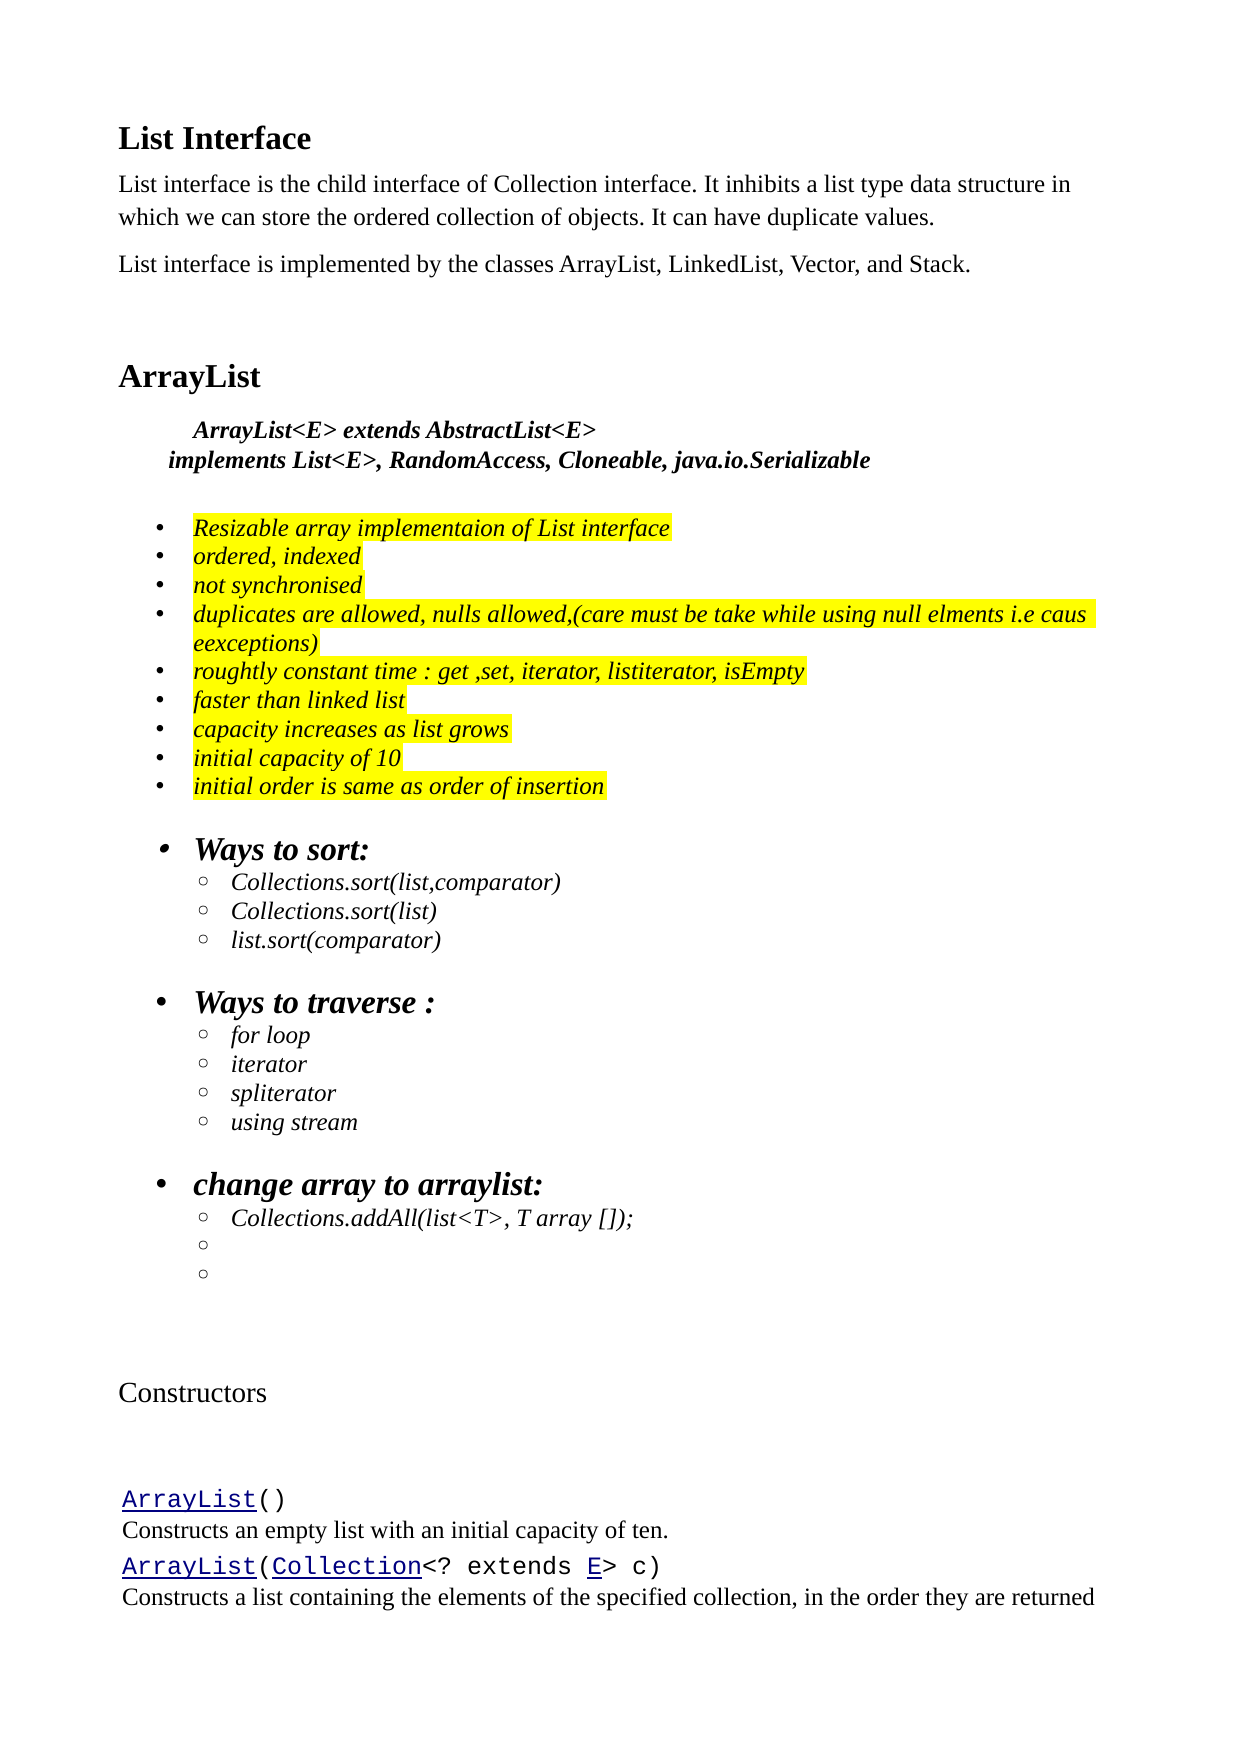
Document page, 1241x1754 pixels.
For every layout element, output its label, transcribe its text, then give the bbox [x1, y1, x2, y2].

list faster than linked list [156, 685, 1122, 714]
list Collections.addAll(list<T>, T array []); [193, 1203, 1122, 1231]
subtitle ArrayList [118, 356, 1122, 395]
list iterator [193, 1049, 1122, 1078]
list Ways to sort: [156, 829, 1122, 867]
text List interface is the child interface of Collection interface. It inhibits a list type data structure in which we can store the ordered collection of objects. It can have duplicate values. [118, 169, 1122, 231]
list ordered, indexed [156, 541, 1122, 570]
list not synchronised [156, 570, 1122, 599]
table_header ArrayList() Constructs an empty list with an initial capacity of ten. [118, 1481, 1122, 1548]
text ArrayList<E> extends AbstractList<E> [118, 407, 1122, 446]
list duplicates are allowed, nulls allowed,(care must be take while using null elments i.e caus eexceptions) [156, 599, 1122, 656]
list Collections.sort(list) [193, 896, 1122, 925]
table_cell ArrayList(Collection<? extends E> c) Constructs a list containing the elements of the specified collection, in the order they are returned [118, 1548, 1122, 1615]
text List interface is implemented by the classes ArrayList, LinkedList, Vector, and Stack. [118, 249, 1122, 278]
list Ways to traverse : [156, 982, 1122, 1021]
list Collections.sort(list,comparator) [193, 867, 1122, 896]
text implements List<E>, RandomAccess, Cloneable, java.io.Serializable [118, 446, 1122, 474]
list spliterator [193, 1078, 1122, 1107]
list initial capacity of 10 [156, 743, 1122, 771]
list roughtly constant time : get ,set, iterator, listiterator, isEmpty [156, 656, 1122, 685]
text Constructors [118, 1375, 1122, 1409]
list initial order is same as order of insertion [156, 771, 1122, 800]
list capacity increases as list grows [156, 714, 1122, 743]
list change array to arraylist: [156, 1164, 1122, 1203]
list Resizable array implementaion of List interface [156, 513, 1122, 541]
list list.sort(comparator) [193, 925, 1122, 953]
subtitle List Interface [118, 118, 1122, 156]
list using stream [193, 1107, 1122, 1136]
list for loop [193, 1021, 1122, 1049]
